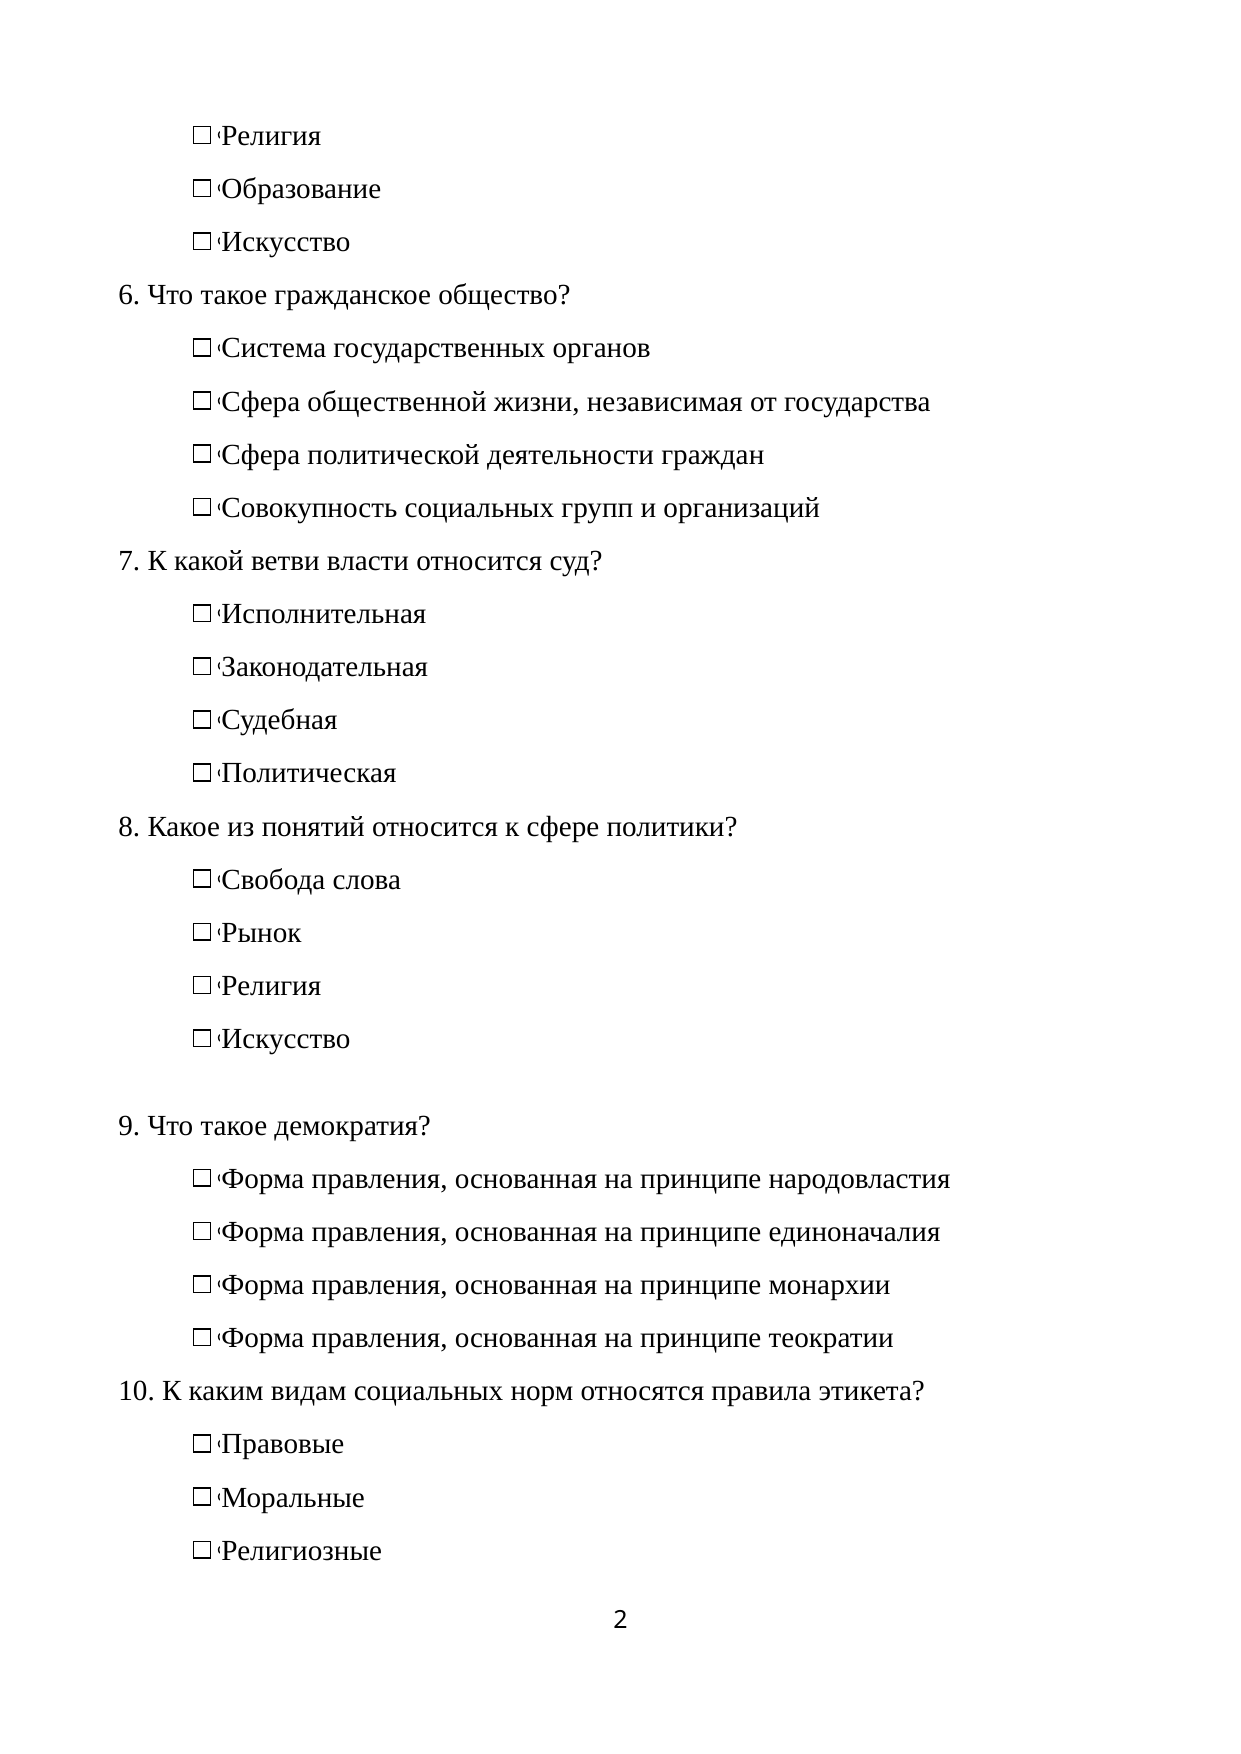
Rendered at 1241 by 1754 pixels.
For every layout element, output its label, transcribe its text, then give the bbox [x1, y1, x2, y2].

list Форма правления, основанная на принципе народовластия [162, 1161, 1122, 1194]
list Судебная [162, 702, 1122, 736]
list Рынок [162, 915, 1122, 948]
list Совокупность социальных групп и организаций [162, 490, 1122, 523]
list Исполнительная [162, 596, 1122, 630]
list Религиозные [162, 1533, 1122, 1566]
list Сфера политической деятельности граждан [162, 437, 1122, 470]
list Правовые [162, 1427, 1122, 1460]
list Религия [162, 968, 1122, 1002]
list Образование [162, 171, 1122, 205]
text 7. К какой ветви власти относится суд? [118, 543, 1122, 577]
list Законодательная [162, 649, 1122, 683]
list Моральные [162, 1480, 1122, 1513]
list Религия [162, 118, 1122, 152]
list Форма правления, основанная на принципе единоначалия [162, 1214, 1122, 1248]
text 8. Какое из понятий относится к сфере политики? [118, 809, 1122, 842]
text 6. Что такое гражданское общество? [118, 277, 1122, 311]
list Искусство [162, 224, 1122, 258]
text 10. К каким видам социальных норм относятся правила этикета? [118, 1373, 1122, 1407]
list Сфера общественной жизни, независимая от государства [162, 384, 1122, 417]
list Свобода слова [162, 862, 1122, 895]
list Искусство [162, 1021, 1122, 1055]
list Форма правления, основанная на принципе монархии [162, 1267, 1122, 1301]
text 9. Что такое демократия? [118, 1108, 1122, 1141]
list Политическая [162, 756, 1122, 789]
list Форма правления, основанная на принципе теократии [162, 1320, 1122, 1354]
list Система государственных органов [162, 331, 1122, 364]
